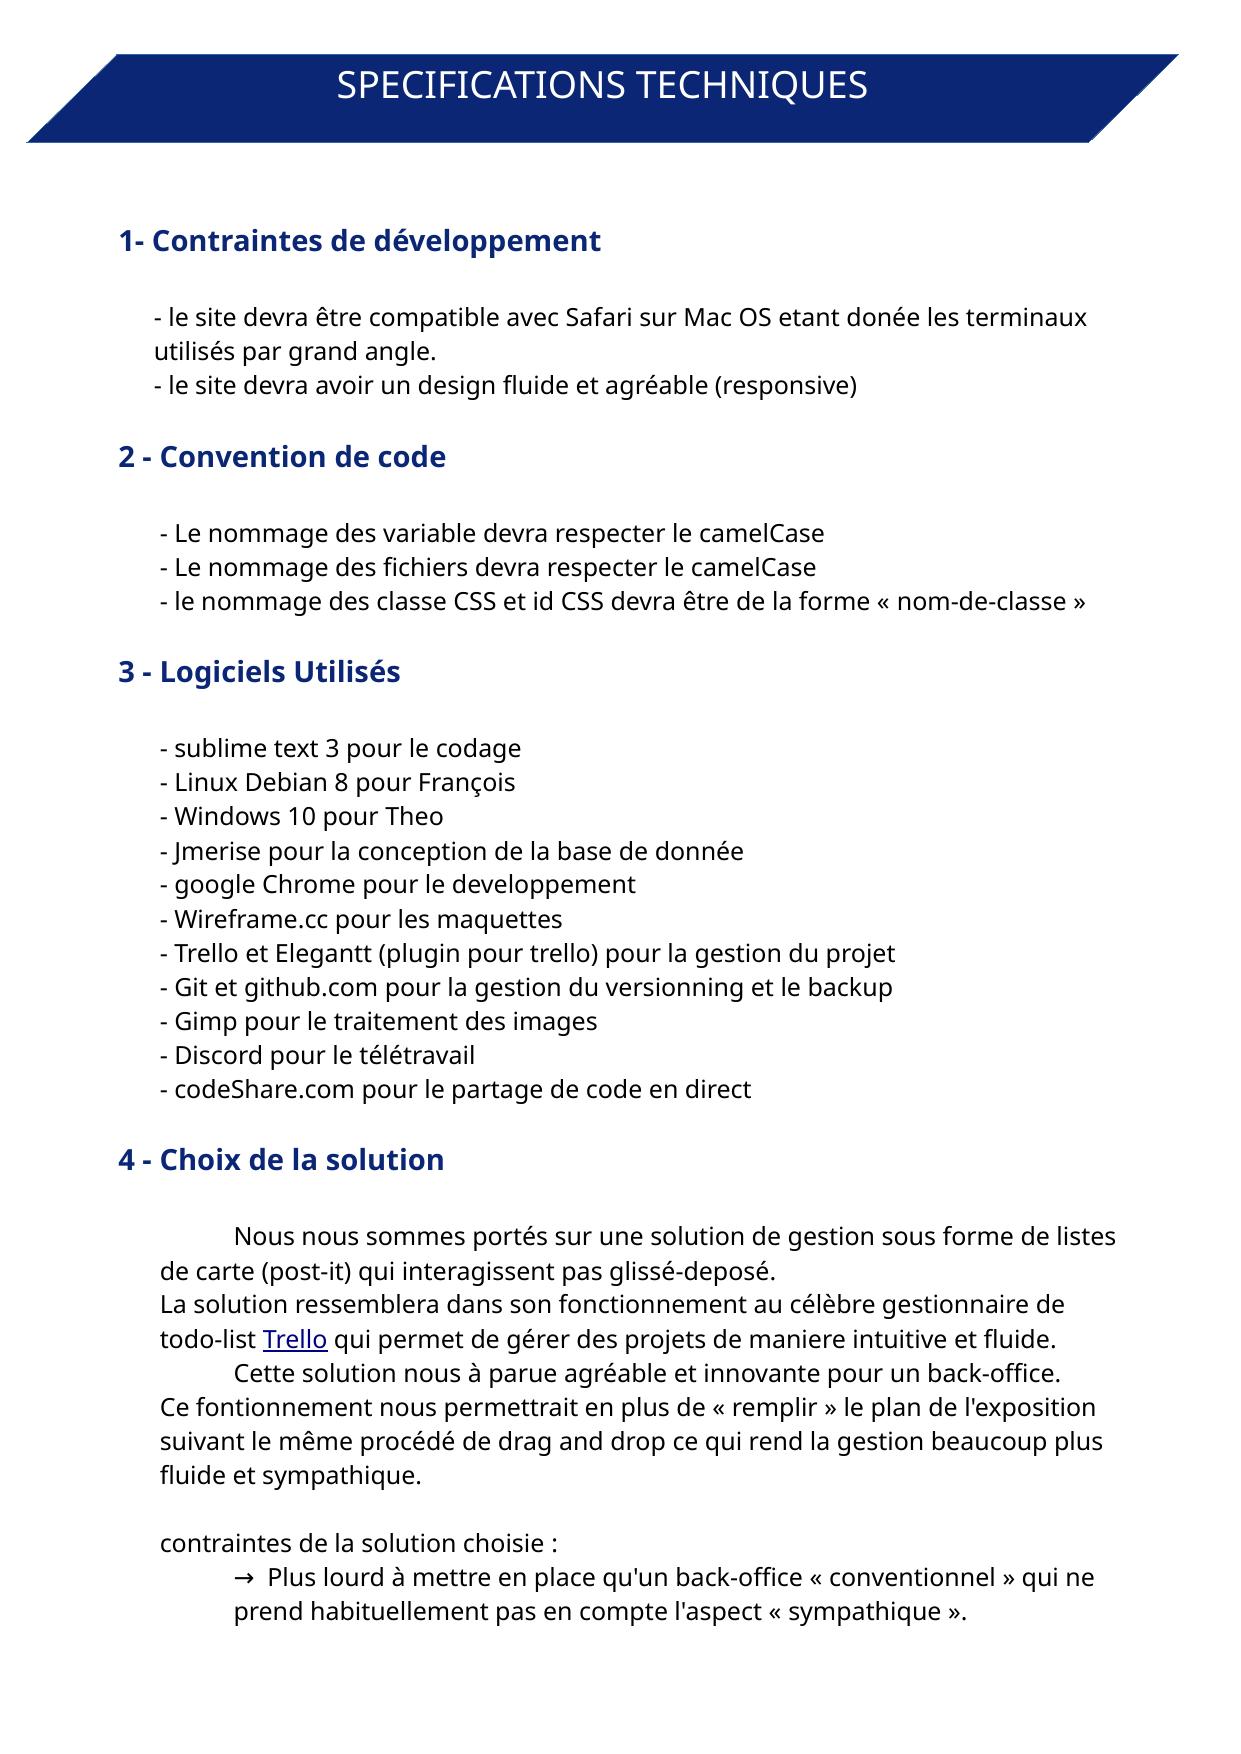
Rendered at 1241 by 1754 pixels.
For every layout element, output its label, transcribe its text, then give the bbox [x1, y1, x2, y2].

text 3 - Logiciels Utilisés [118, 652, 1122, 691]
text - sublime text 3 pour le codage [159, 731, 1122, 765]
text - Gimp pour le traitement des images [159, 1003, 1122, 1037]
text Cette solution nous à parue agréable et innovante pour un back-office. [159, 1355, 1122, 1389]
text 4 - Choix de la solution [118, 1140, 1122, 1179]
text - google Chrome pour le developpement [159, 867, 1122, 901]
text - Linux Debian 8 pour François [159, 765, 1122, 799]
text contraintes de la solution choisie : [159, 1526, 1122, 1560]
text - Le nommage des fichiers devra respecter le camelCase [159, 549, 1122, 583]
text - codeShare.com pour le partage de code en direct [159, 1072, 1122, 1106]
text - Le nommage des variable devra respecter le camelCase [159, 515, 1122, 549]
text La solution ressemblera dans son fonctionnement au célèbre gestionnaire de todo-list Trello qui permet de gérer des projets de maniere intuitive et fluide. [159, 1287, 1122, 1355]
text - le site devra être compatible avec Safari sur Mac OS etant donée les terminaux utilisés par grand angle. [153, 300, 1122, 368]
text - Trello et Elegantt (plugin pour trello) pour la gestion du projet [159, 935, 1122, 969]
text - Git et github.com pour la gestion du versionning et le backup [159, 969, 1122, 1003]
text - Windows 10 pour Theo [159, 799, 1122, 833]
text - Wireframe.cc pour les maquettes [159, 901, 1122, 935]
text 2 - Convention de code [118, 436, 1122, 476]
text Nous nous sommes portés sur une solution de gestion sous forme de listes de carte (post-it) qui interagissent pas glissé-deposé. [159, 1219, 1122, 1287]
text - le site devra avoir un design fluide et agréable (responsive) [153, 368, 1122, 402]
text 1- Contraintes de développement [118, 220, 1122, 260]
text - Discord pour le télétravail [159, 1037, 1122, 1072]
text → Plus lourd à mettre en place qu'un back-office « conventionnel » qui ne prend habituellement pas en compte l'aspect « sympathique ». [159, 1560, 1122, 1628]
text - Jmerise pour la conception de la base de donnée [159, 833, 1122, 867]
text Ce fontionnement nous permettrait en plus de « remplir » le plan de l'exposition suivant le même procédé de drag and drop ce qui rend la gestion beaucoup plus fluide et sympathique. [159, 1389, 1122, 1492]
text - le nommage des classe CSS et id CSS devra être de la forme « nom-de-classe » [159, 583, 1122, 617]
